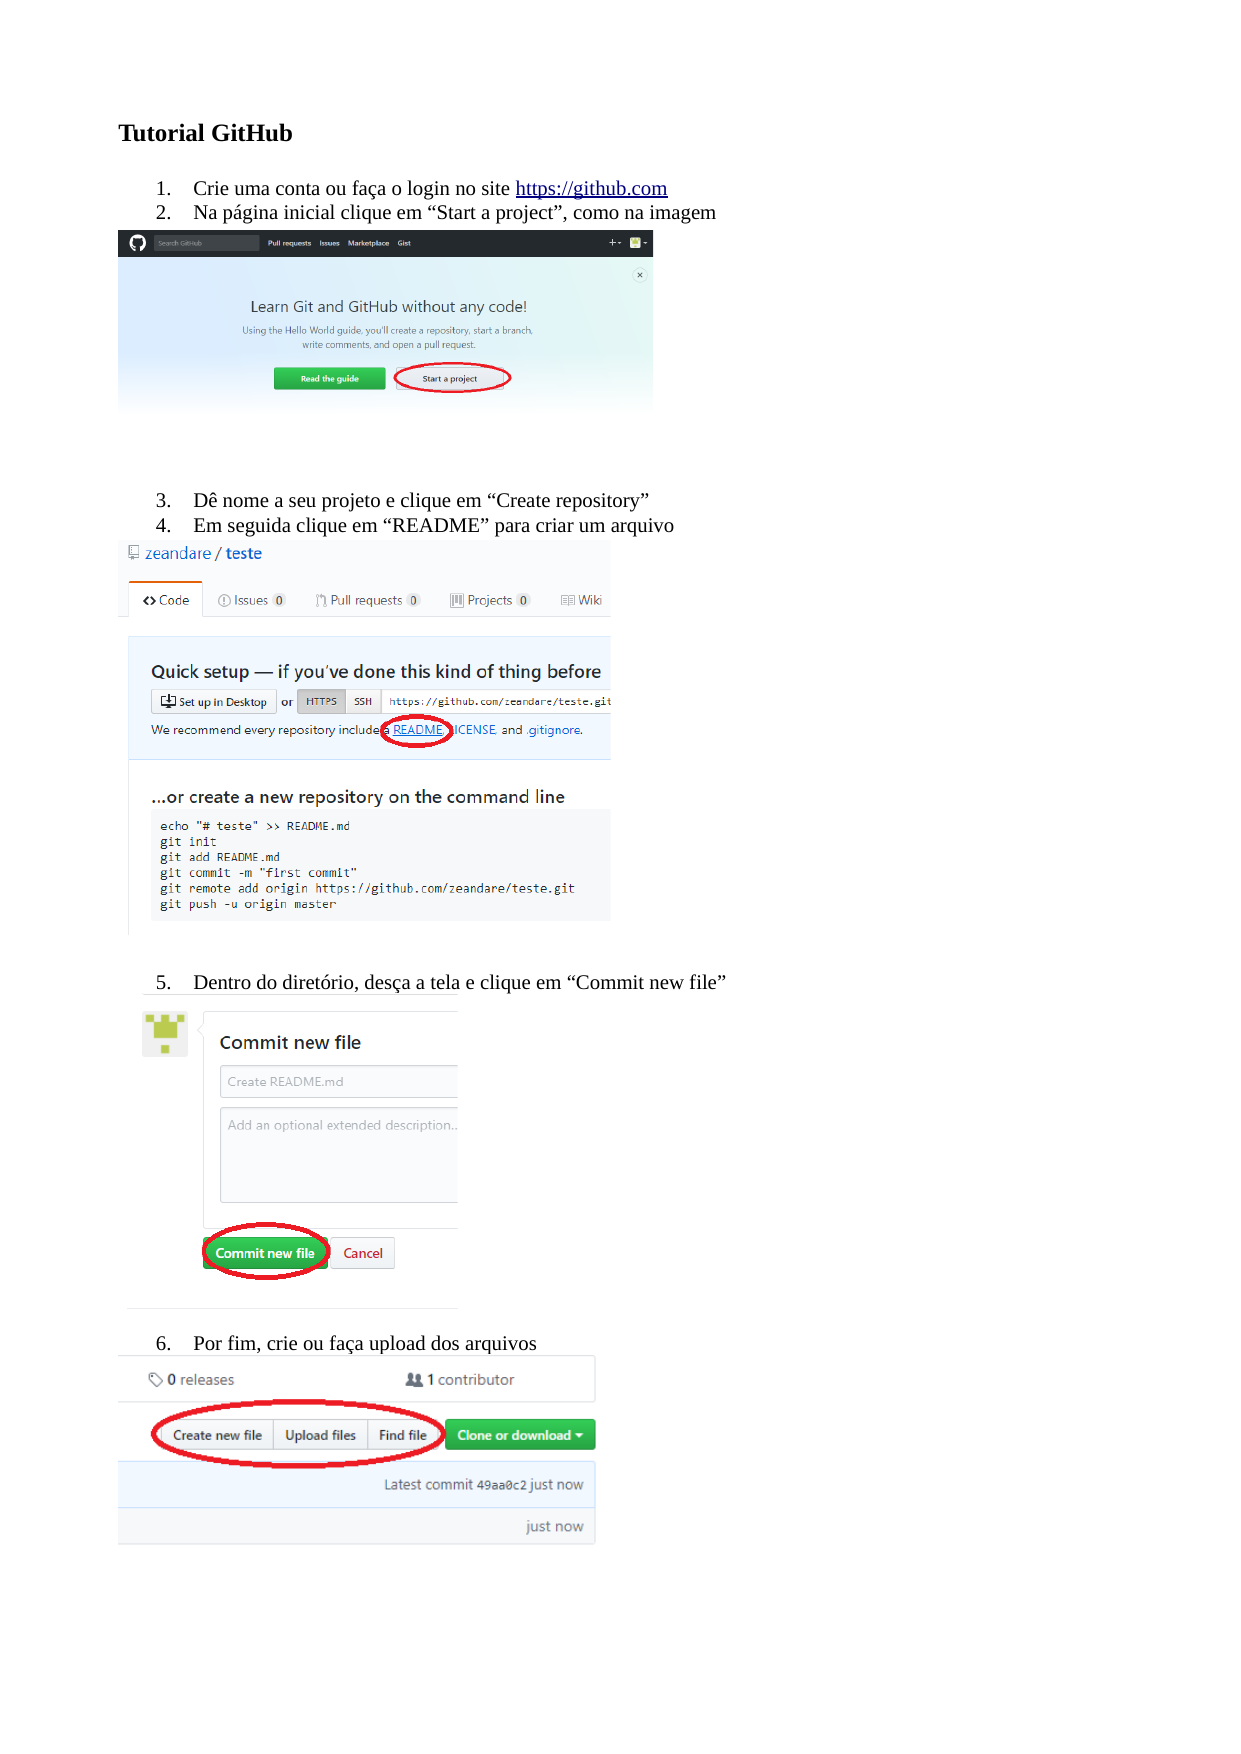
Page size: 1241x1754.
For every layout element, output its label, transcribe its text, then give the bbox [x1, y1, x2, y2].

picture [118, 1354, 600, 1549]
list Crie uma conta ou faça o login no site https://github.com [156, 176, 1122, 200]
list Em seguida clique em “README” para criar um arquivo [156, 512, 1122, 537]
picture [118, 993, 458, 1312]
list Dê nome a seu projeto e clique em “Create repository” [156, 488, 1122, 512]
list Por fim, crie ou faça upload dos arquivos [156, 1331, 1122, 1355]
text Tutorial GitHub [118, 118, 1122, 147]
list Na página inicial clique em “Start a project”, como na imagem [156, 200, 1122, 224]
list Dentro do diretório, desça a tela e clique em “Commit new file” [156, 970, 1122, 994]
picture [118, 540, 611, 935]
picture [118, 230, 654, 434]
